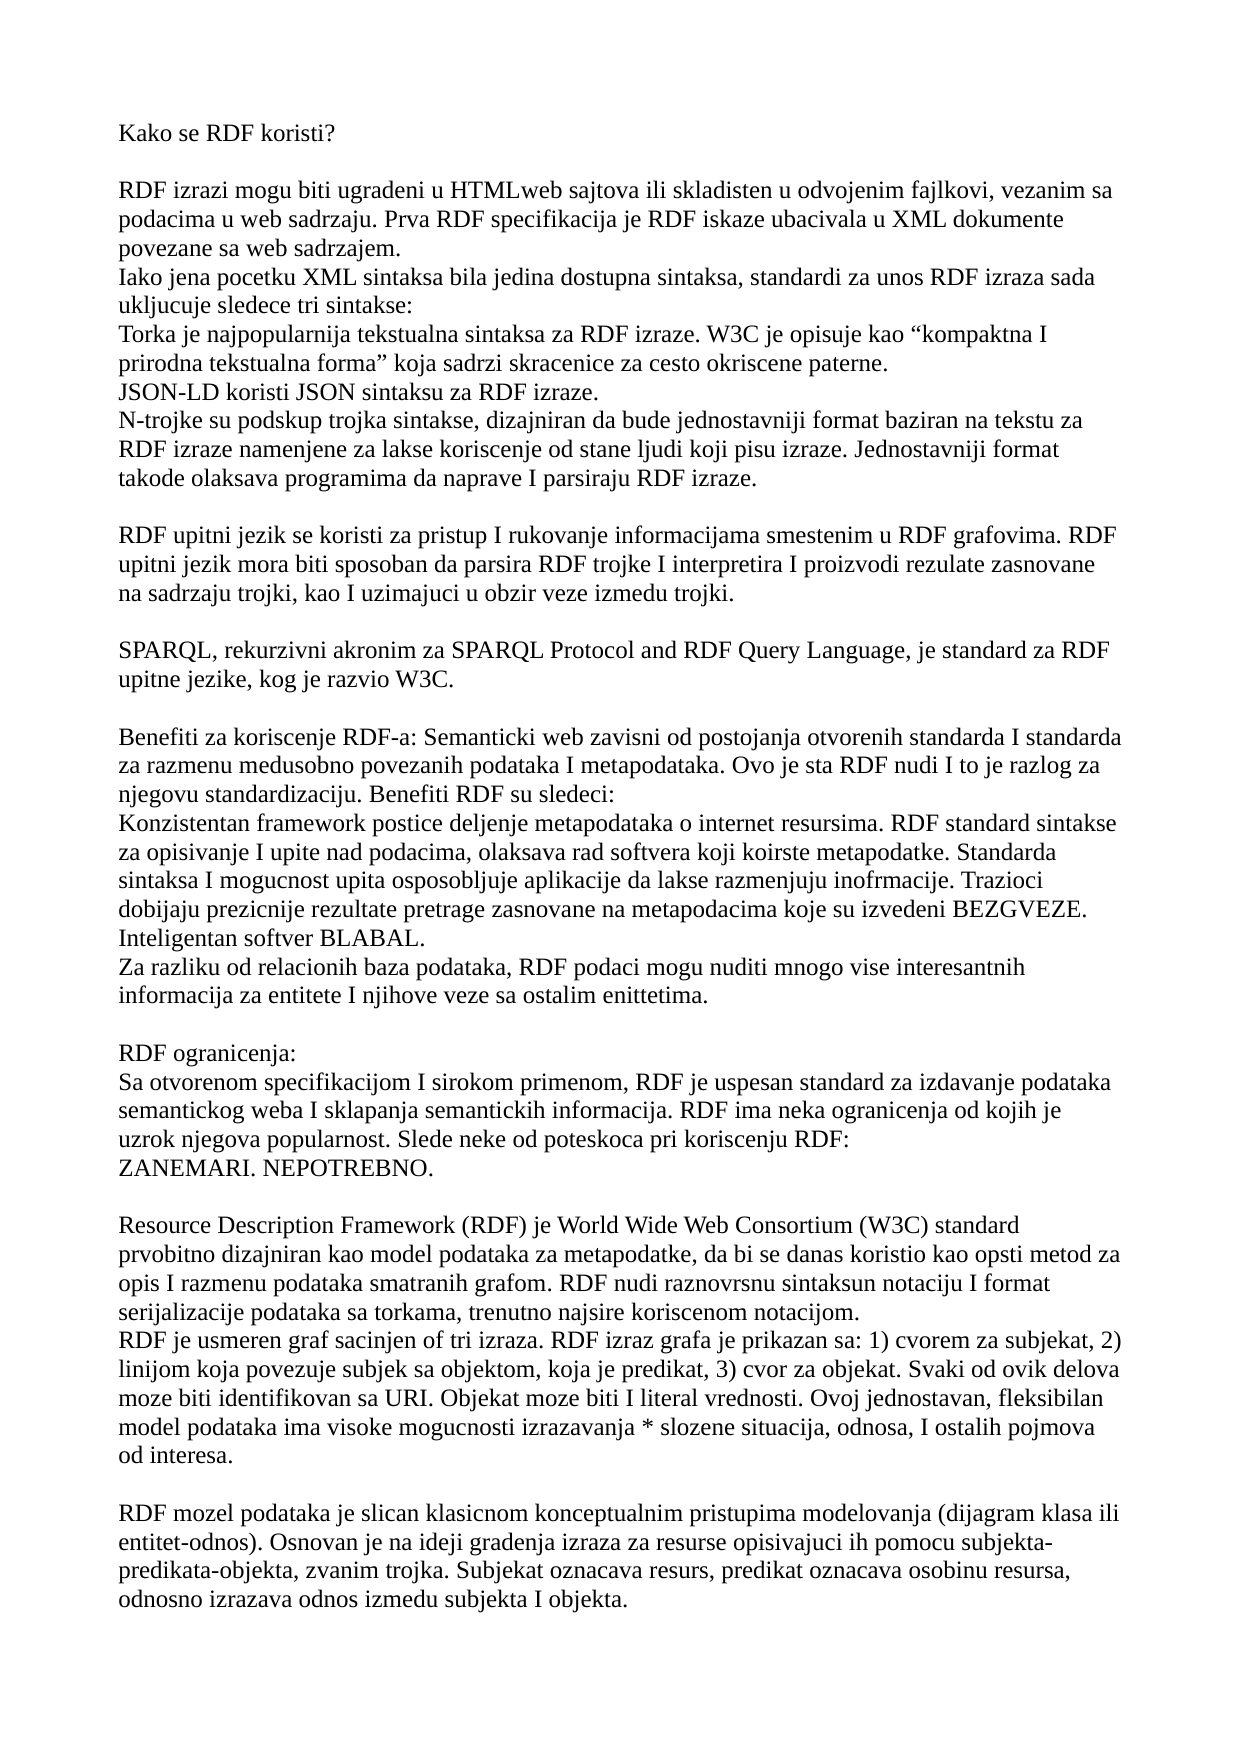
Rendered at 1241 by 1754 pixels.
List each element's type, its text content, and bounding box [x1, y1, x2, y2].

text Iako jena pocetku XML sintaksa bila jedina dostupna sintaksa, standardi za unos RDF izraza sada ukljucuje sledece tri sintakse: [118, 262, 1122, 319]
text Konzistentan framework postice deljenje metapodataka o internet resursima. RDF standard sintakse za opisivanje I upite nad podacima, olaksava rad softvera koji koirste metapodatke. Standarda sintaksa I mogucnost upita osposobljuje aplikacije da lakse razmenjuju inofrmacije. Trazioci dobijaju prezicnije rezultate pretrage zasnovane na metapodacima koje su izvedeni BEZGVEZE. Inteligentan softver BLABAL. [118, 808, 1122, 952]
text ZANEMARI. NEPOTREBNO. [118, 1153, 1122, 1182]
text RDF je usmeren graf sacinjen of tri izraza. RDF izraz grafa je prikazan sa: 1) cvorem za subjekat, 2) linijom koja povezuje subjek sa objektom, koja je predikat, 3) cvor za objekat. Svaki od ovik delova moze biti identifikovan sa URI. Objekat moze biti I literal vrednosti. Ovoj jednostavan, fleksibilan model podataka ima visoke mogucnosti izrazavanja * slozene situacija, odnosa, I ostalih pojmova od interesa. [118, 1326, 1122, 1469]
text SPARQL, rekurzivni akronim za SPARQL Protocol and RDF Query Language, je standard za RDF upitne jezike, kog je razvio W3C. [118, 636, 1122, 693]
text Sa otvorenom specifikacijom I sirokom primenom, RDF je uspesan standard za izdavanje podataka semantickog weba I sklapanja semantickih informacija. RDF ima neka ogranicenja od kojih je uzrok njegova popularnost. Slede neke od poteskoca pri koriscenju RDF: [118, 1067, 1122, 1153]
text Kako se RDF koristi? [118, 118, 1122, 147]
text Benefiti za koriscenje RDF-a: Semanticki web zavisni od postojanja otvorenih standarda I standarda za razmenu medusobno povezanih podataka I metapodataka. Ovo je sta RDF nudi I to je razlog za njegovu standardizaciju. Benefiti RDF su sledeci: [118, 722, 1122, 808]
text N-trojke su podskup trojka sintakse, dizajniran da bude jednostavniji format baziran na tekstu za RDF izraze namenjene za lakse koriscenje od stane ljudi koji pisu izraze. Jednostavniji format takode olaksava programima da naprave I parsiraju RDF izraze. [118, 406, 1122, 492]
text Za razliku od relacionih baza podataka, RDF podaci mogu nuditi mnogo vise interesantnih informacija za entitete I njihove veze sa ostalim enittetima. [118, 952, 1122, 1009]
text Torka je najpopularnija tekstualna sintaksa za RDF izraze. W3C je opisuje kao “kompaktna I prirodna tekstualna forma” koja sadrzi skracenice za cesto okriscene paterne. [118, 319, 1122, 377]
text RDF izrazi mogu biti ugradeni u HTMLweb sajtova ili skladisten u odvojenim fajlkovi, vezanim sa podacima u web sadrzaju. Prva RDF specifikacija je RDF iskaze ubacivala u XML dokumente povezane sa web sadrzajem. [118, 176, 1122, 262]
text RDF ogranicenja: [118, 1038, 1122, 1067]
text RDF upitni jezik se koristi za pristup I rukovanje informacijama smestenim u RDF grafovima. RDF upitni jezik mora biti sposoban da parsira RDF trojke I interpretira I proizvodi rezulate zasnovane na sadrzaju trojki, kao I uzimajuci u obzir veze izmedu trojki. [118, 521, 1122, 607]
text Resource Description Framework (RDF) je World Wide Web Consortium (W3C) standard prvobitno dizajniran kao model podataka za metapodatke, da bi se danas koristio kao opsti metod za opis I razmenu podataka smatranih grafom. RDF nudi raznovrsnu sintaksun notaciju I format serijalizacije podataka sa torkama, trenutno najsire koriscenom notacijom. [118, 1211, 1122, 1326]
text JSON-LD koristi JSON sintaksu za RDF izraze. [118, 377, 1122, 406]
text RDF mozel podataka je slican klasicnom konceptualnim pristupima modelovanja (dijagram klasa ili entitet-odnos). Osnovan je na ideji gradenja izraza za resurse opisivajuci ih pomocu subjekta-predikata-objekta, zvanim trojka. Subjekat oznacava resurs, predikat oznacava osobinu resursa, odnosno izrazava odnos izmedu subjekta I objekta. [118, 1498, 1122, 1613]
